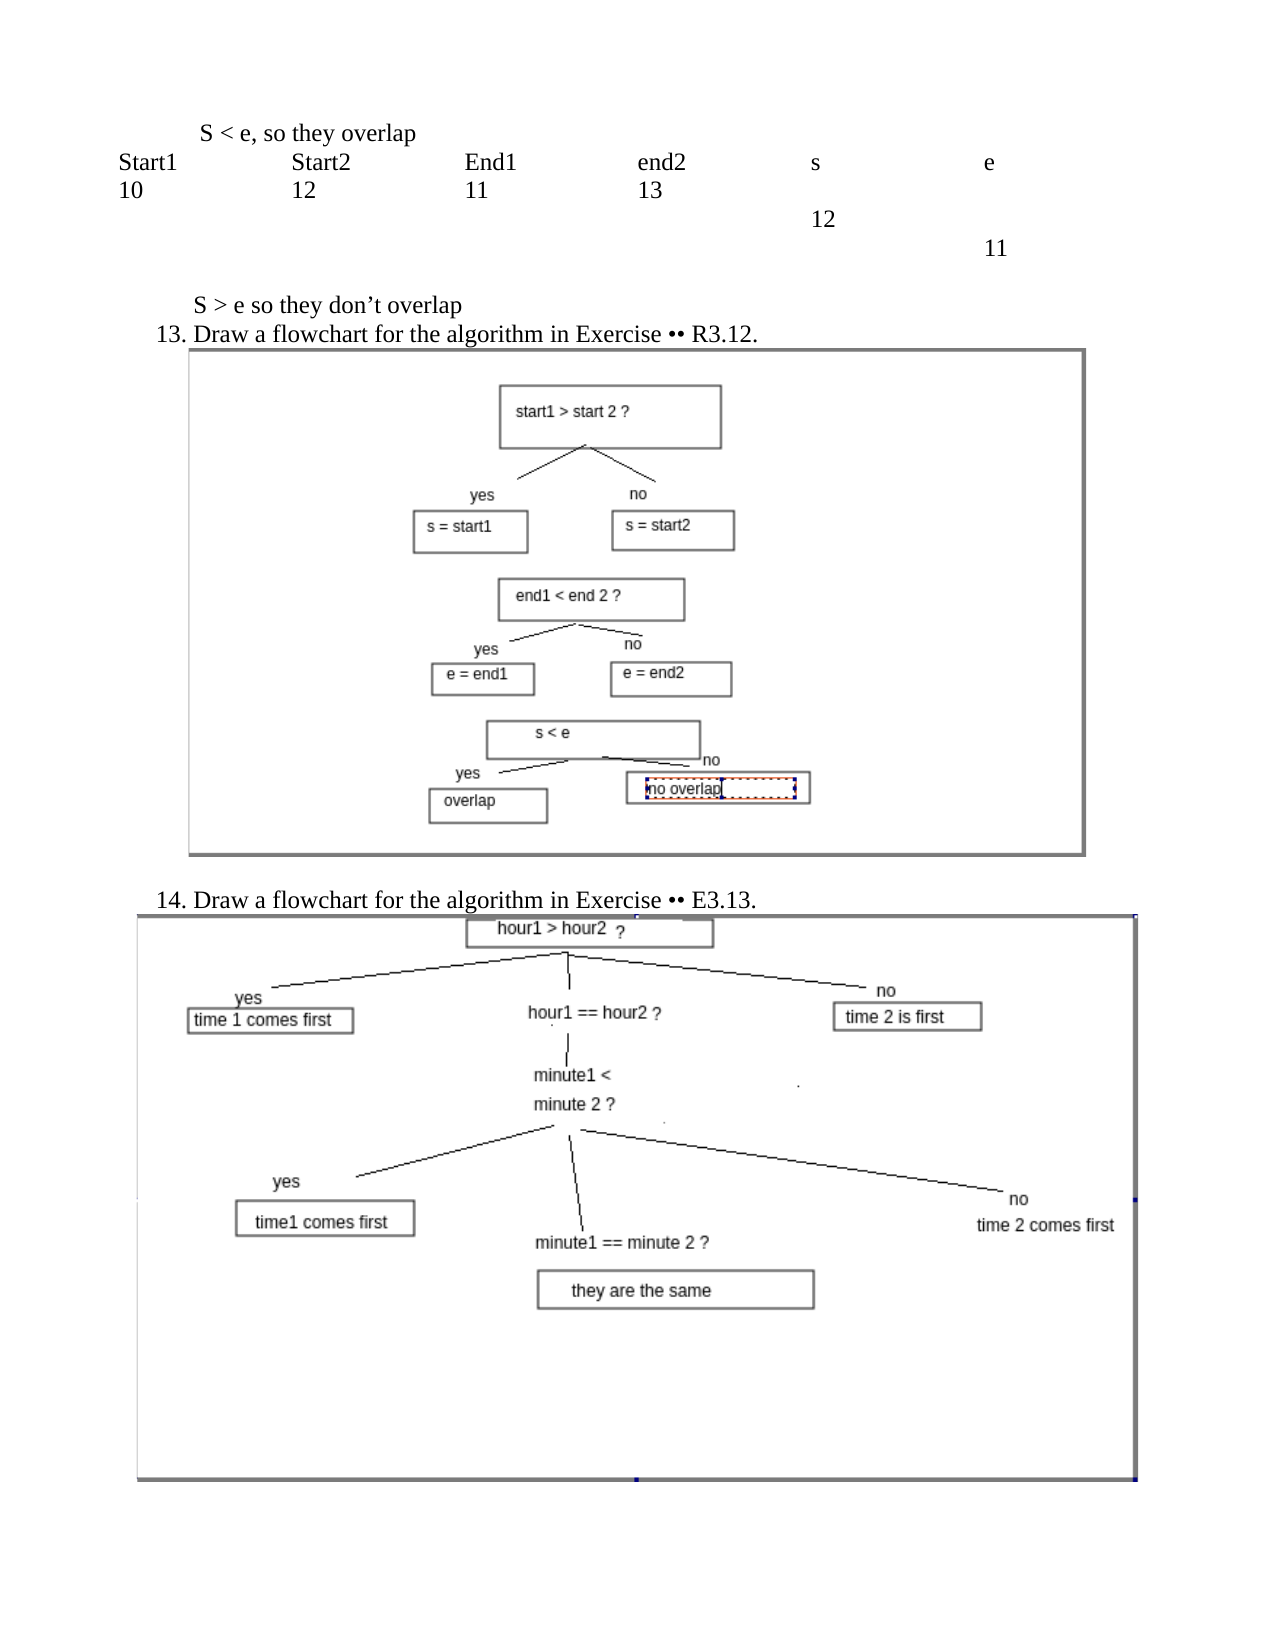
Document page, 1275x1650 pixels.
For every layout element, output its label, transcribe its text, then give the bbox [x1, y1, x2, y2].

table_cell [291, 262, 464, 291]
table_cell [291, 233, 464, 262]
table_cell [464, 262, 637, 291]
table_header Start1 [118, 147, 291, 176]
table_header s [811, 147, 984, 176]
table_cell 12 [811, 204, 984, 233]
picture [188, 348, 1087, 857]
table_header End1 [464, 147, 637, 176]
table_cell [984, 176, 1157, 204]
table_cell 11 [984, 233, 1157, 262]
table_cell [811, 176, 984, 204]
table_cell [638, 262, 811, 291]
list S > e so they don’t overlap [156, 291, 1157, 319]
list S < e, so they overlap [156, 118, 1157, 147]
table_header e [984, 147, 1157, 176]
table_cell 13 [638, 176, 811, 204]
list Draw a flowchart for the algorithm in Exercise •• E3.13. [156, 886, 1157, 914]
table_cell [118, 204, 291, 233]
table_header Start2 [291, 147, 464, 176]
table_cell 12 [291, 176, 464, 204]
table_cell [464, 204, 637, 233]
picture [136, 914, 1139, 1482]
list Draw a flowchart for the algorithm in Exercise •• R3.12. [156, 319, 1157, 348]
table_cell [984, 204, 1157, 233]
table_cell [811, 233, 984, 262]
table_cell [638, 233, 811, 262]
table_cell [118, 233, 291, 262]
table_cell 11 [464, 176, 637, 204]
table_cell [984, 262, 1157, 291]
table_cell [638, 204, 811, 233]
table_cell [464, 233, 637, 262]
table_cell [811, 262, 984, 291]
table_cell [291, 204, 464, 233]
table_header end2 [638, 147, 811, 176]
table_cell [118, 262, 291, 291]
table_cell 10 [118, 176, 291, 204]
